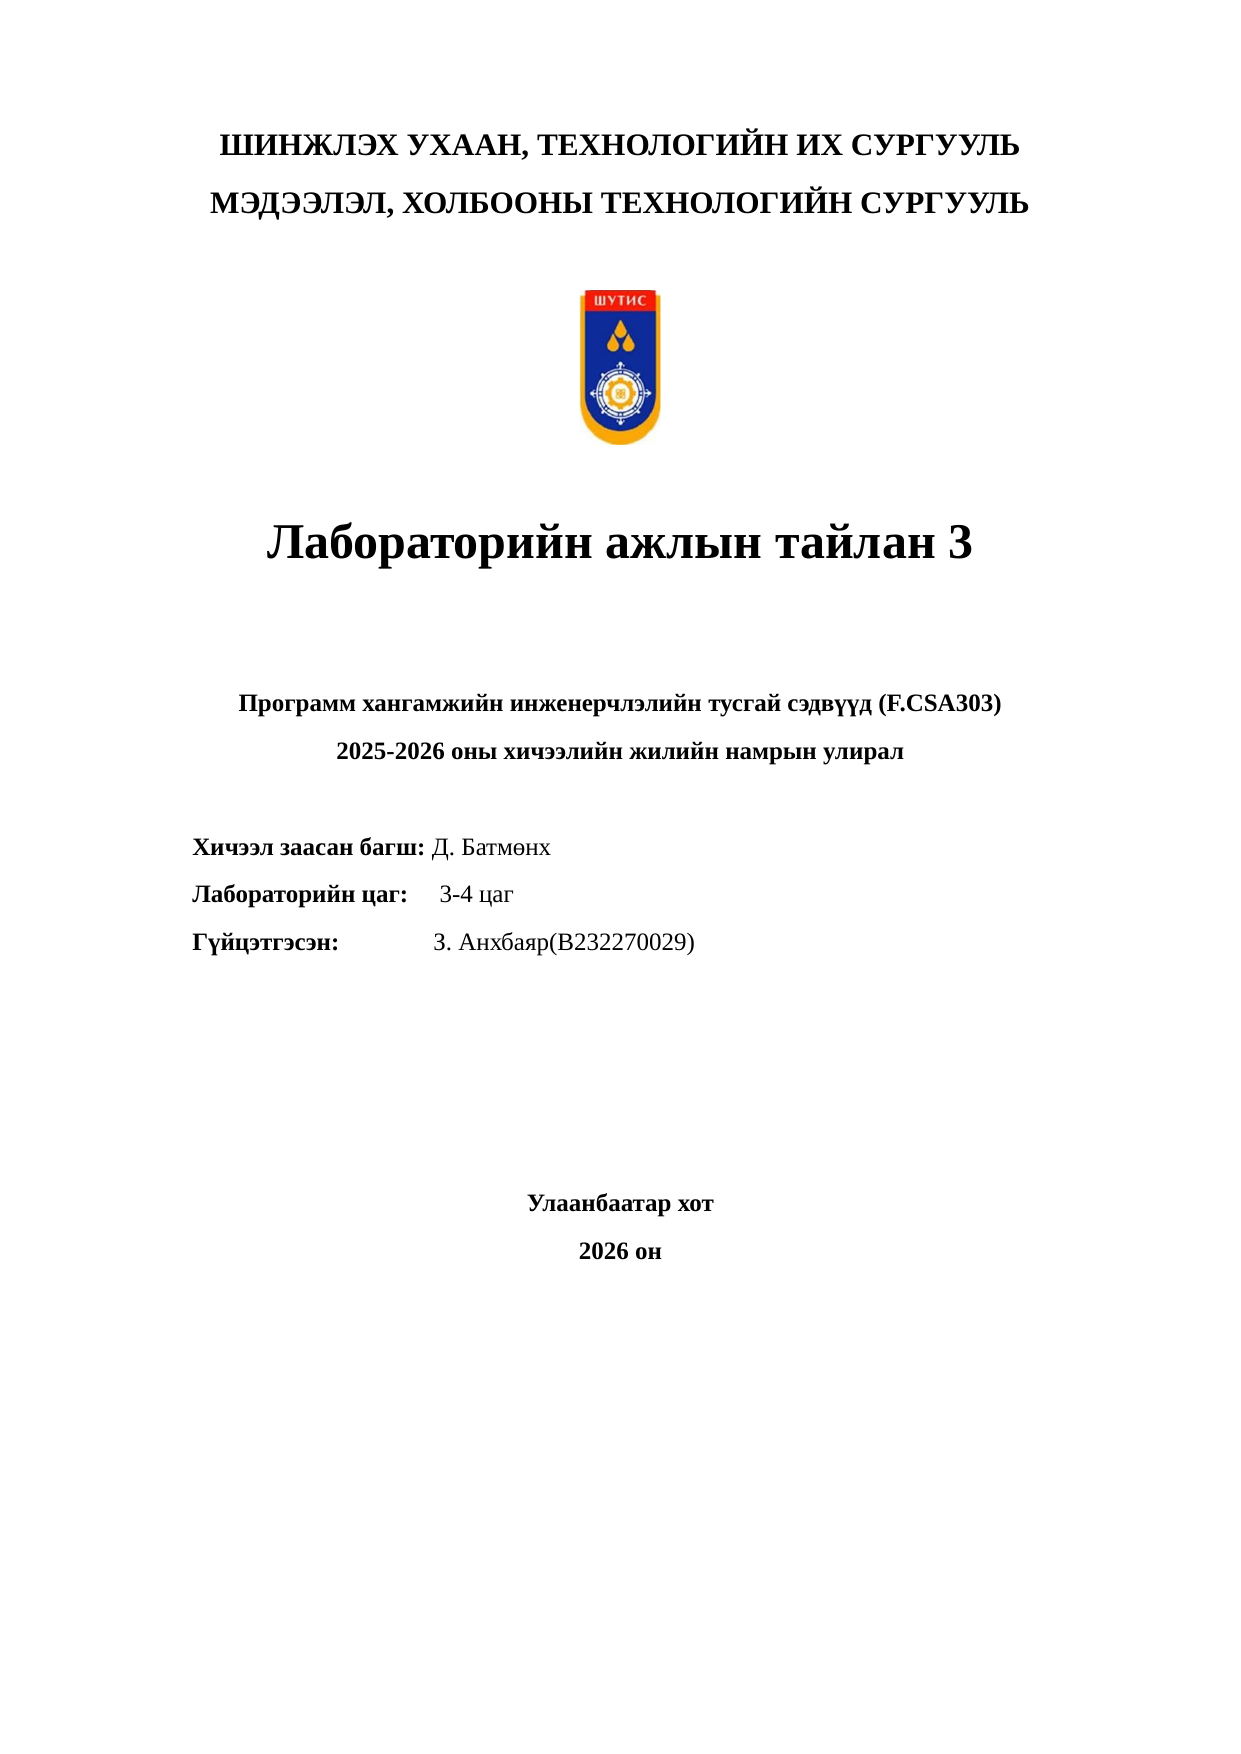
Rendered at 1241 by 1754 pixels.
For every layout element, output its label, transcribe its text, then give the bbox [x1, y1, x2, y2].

text Лабораторийн цаг: 3-4 цаг [118, 879, 1122, 908]
text Лабораторийн ажлын тайлан 3 [118, 511, 1122, 569]
text Программ хангамжийн инженерчлэлийн тусгай сэдвүүд (F.CSA303) [118, 688, 1122, 717]
text 2025-2026 оны хичээлийн жилийн намрын улирал [118, 736, 1122, 765]
text МЭДЭЭЛЭЛ, ХОЛБООНЫ ТЕХНОЛОГИЙН СУРГУУЛЬ [118, 184, 1122, 220]
text Улаанбаатар хот [118, 1188, 1122, 1217]
text ШИНЖЛЭХ УХААН, ТЕХНОЛОГИЙН ИХ СУРГУУЛЬ [118, 126, 1122, 162]
text 2026 он [118, 1236, 1122, 1265]
text Хичээл заасан багш: Д. Батмөнх [118, 832, 1122, 860]
picture [579, 290, 661, 445]
text Гүйцэтгэсэн: З. Анхбаяр(B232270029) [118, 927, 1122, 956]
